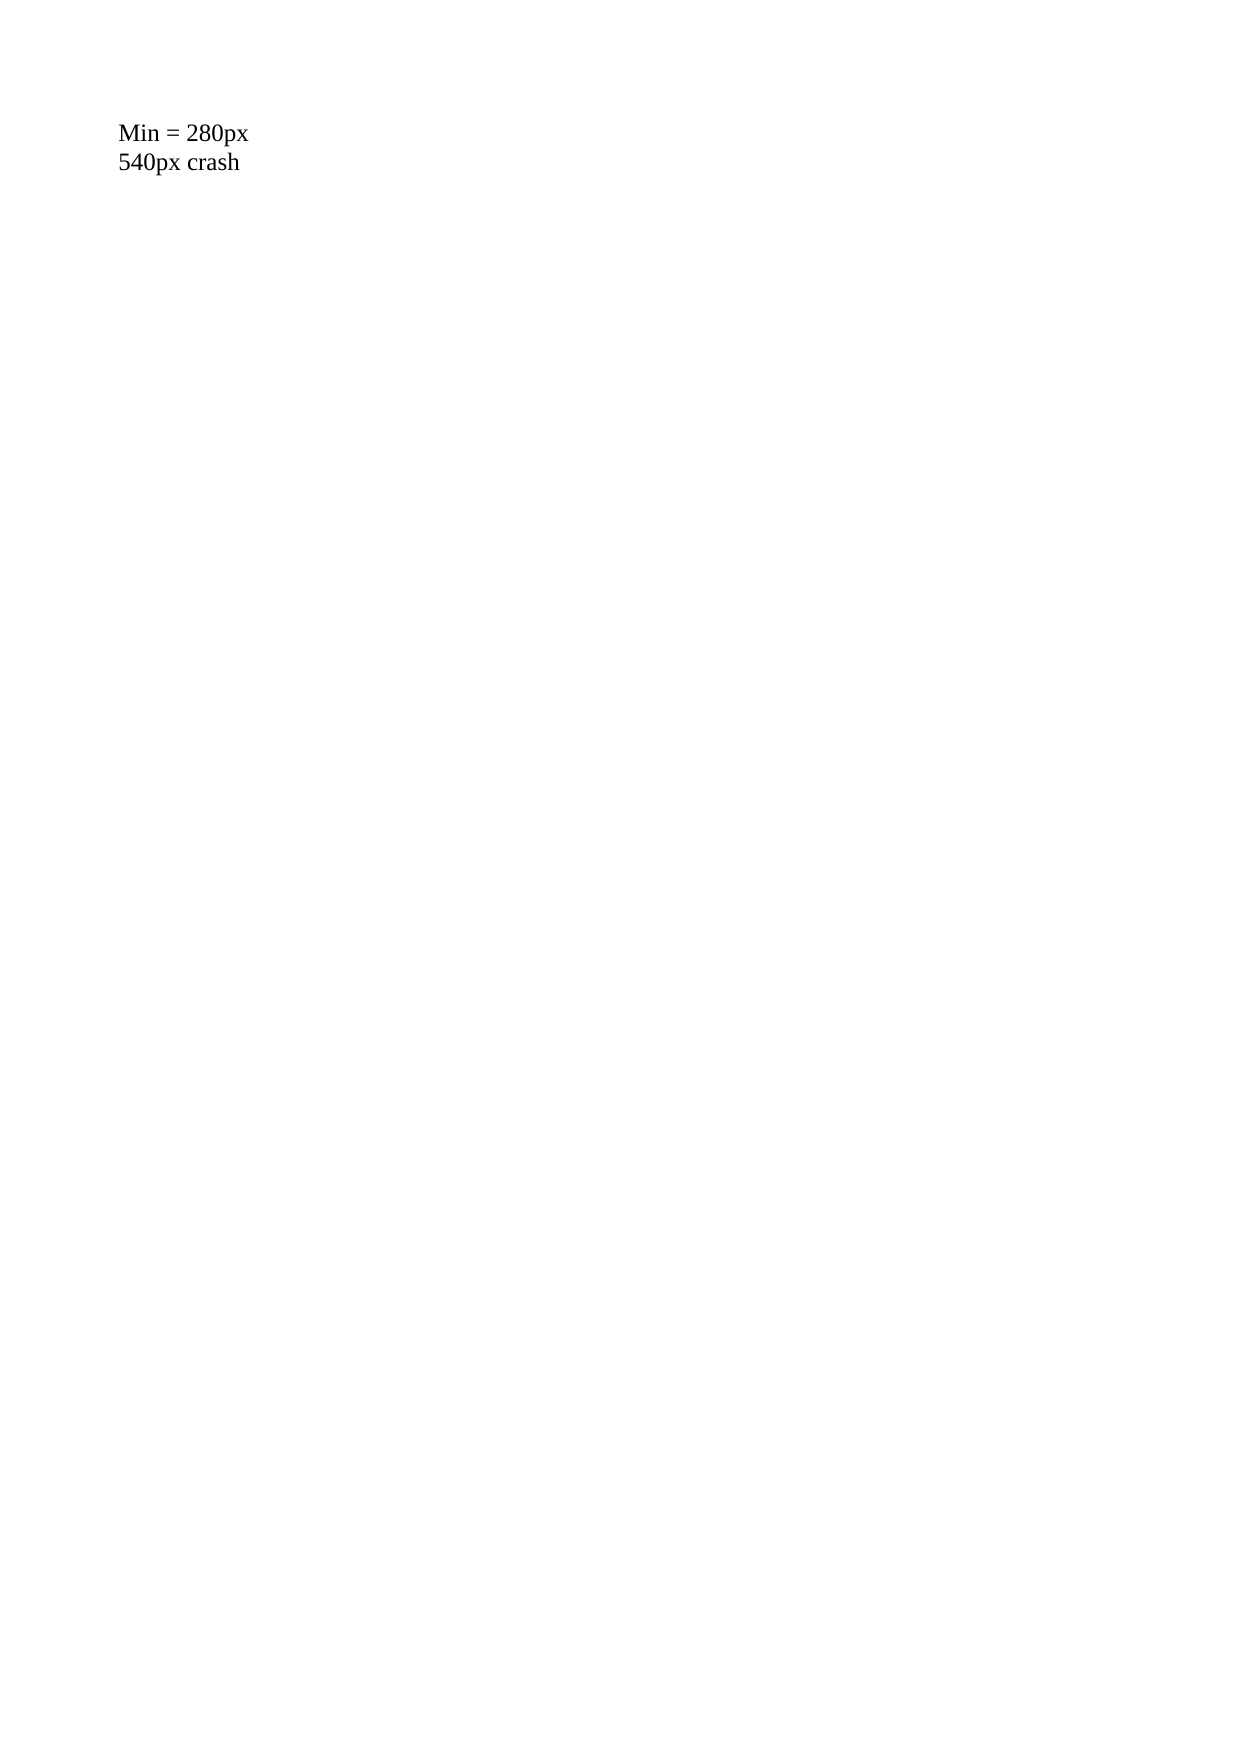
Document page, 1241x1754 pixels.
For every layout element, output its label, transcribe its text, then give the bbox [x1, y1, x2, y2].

text 540px crash [118, 147, 1122, 176]
text Min = 280px [118, 118, 1122, 147]
